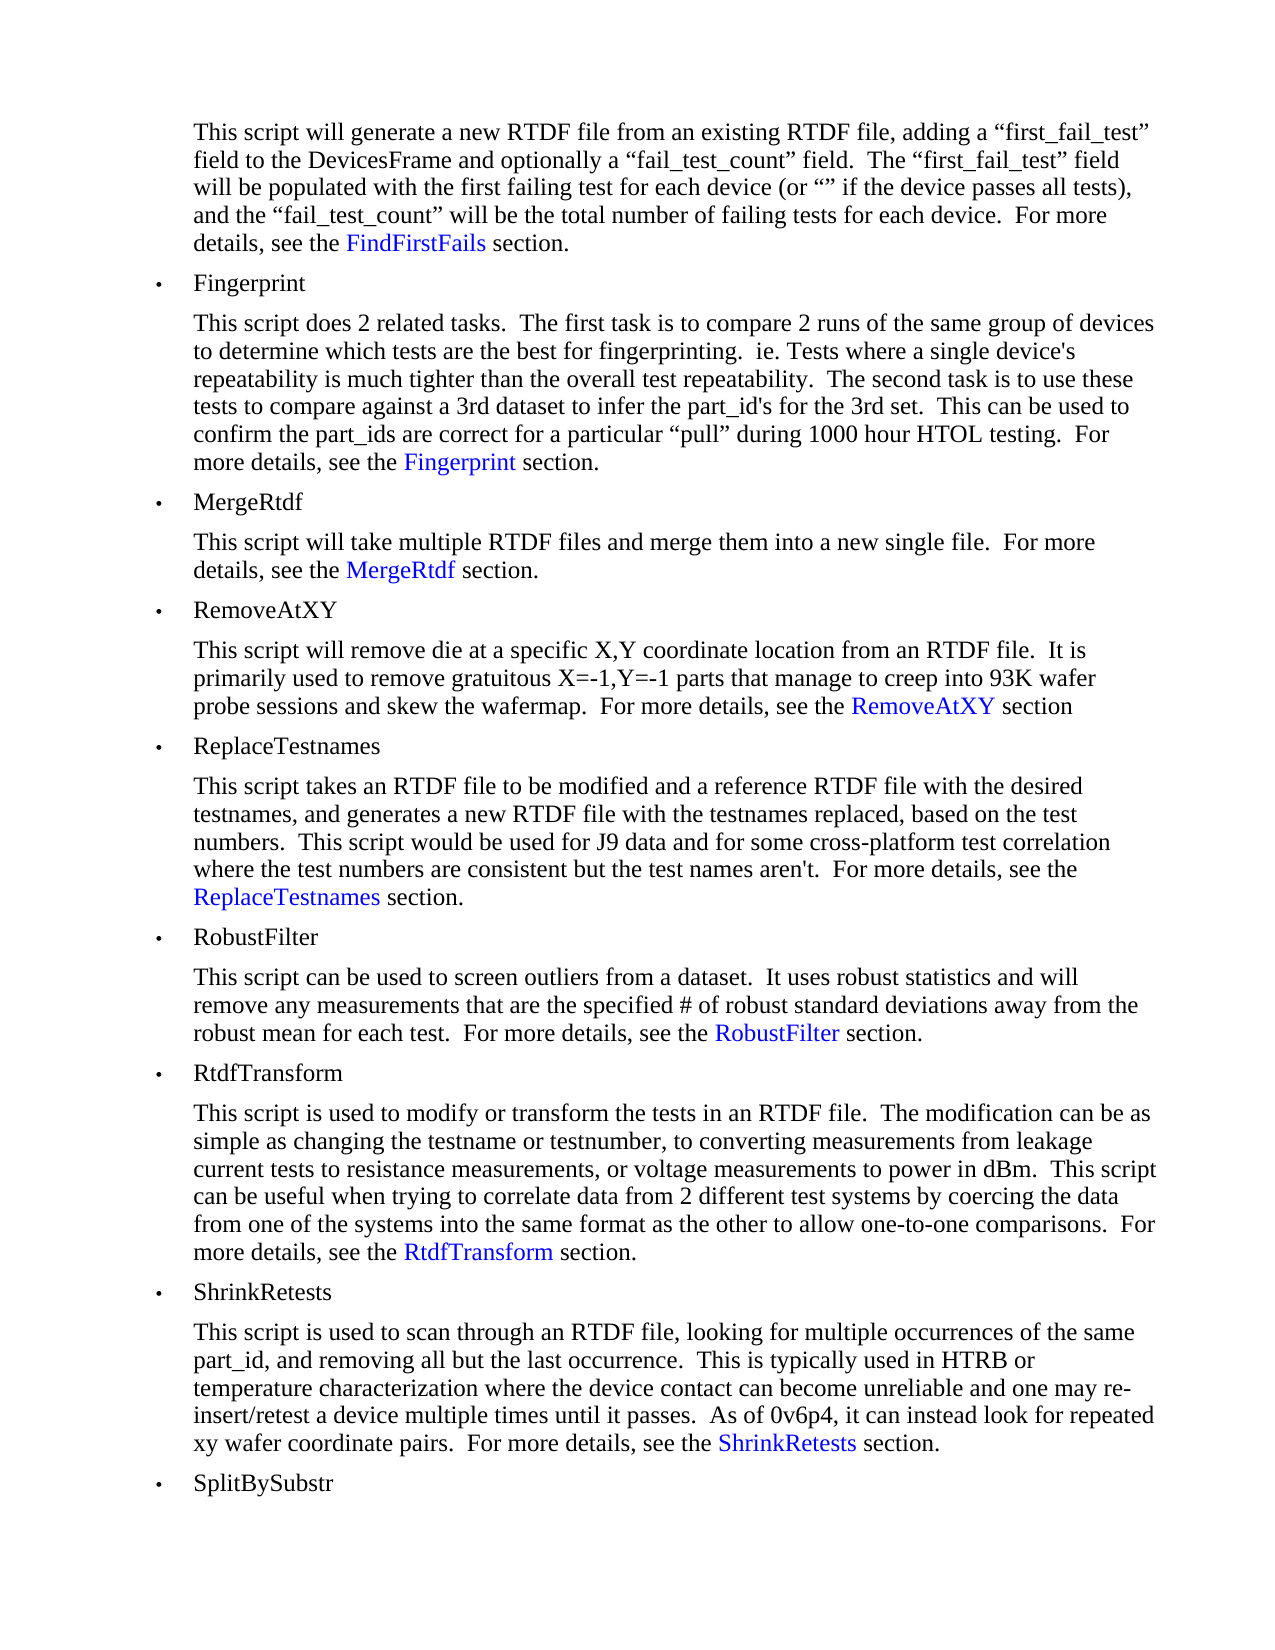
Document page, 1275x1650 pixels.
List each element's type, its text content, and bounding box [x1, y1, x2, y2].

list ReplaceTestnames [156, 732, 1157, 760]
list This script will generate a new RTDF file from an existing RTDF file, adding a “first_fail_test” field to the DevicesFrame and optionally a “fail_test_count” field. The “first_fail_test” field will be populated with the first failing test for each device (or “” if the device passes all tests), and the “fail_test_count” will be the total number of failing tests for each device. For more details, see the FindFirstFails section. [156, 118, 1157, 257]
list This script will take multiple RTDF files and merge them into a new single file. For more details, see the MergeRtdf section. [156, 528, 1157, 584]
list This script does 2 related tasks. The first task is to compare 2 runs of the same group of devices to determine which tests are the best for fingerprinting. ie. Tests where a single device's repeatability is much tighter than the overall test repeatability. The second task is to use these tests to compare against a 3rd dataset to infer the part_id's for the 3rd set. This can be used to confirm the part_ids are correct for a particular “pull” during 1000 hour HTOL testing. For more details, see the Fingerprint section. [156, 309, 1157, 476]
list This script takes an RTDF file to be modified and a reference RTDF file with the desired testnames, and generates a new RTDF file with the testnames replaced, based on the test numbers. This script would be used for J9 data and for some cross-platform test correlation where the test numbers are consistent but the test names aren't. For more details, see the ReplaceTestnames section. [156, 772, 1157, 911]
list This script is used to scan through an RTDF file, looking for multiple occurrences of the same part_id, and removing all but the last occurrence. This is typically used in HTRB or temperature characterization where the device contact can become unreliable and one may re-insert/retest a device multiple times until it passes. As of 0v6p4, it can instead look for repeated xy wafer coordinate pairs. For more details, see the ShrinkRetests section. [156, 1318, 1157, 1457]
list This script will remove die at a specific X,Y coordinate location from an RTDF file. It is primarily used to remove gratuitous X=-1,Y=-1 parts that manage to creep into 93K wafer probe sessions and skew the wafermap. For more details, see the RemoveAtXY section [156, 636, 1157, 719]
list This script can be used to screen outliers from a dataset. It uses robust statistics and will remove any measurements that are the specified # of robust standard deviations away from the robust mean for each test. For more details, see the RobustFilter section. [156, 963, 1157, 1047]
list Fingerprint [156, 269, 1157, 297]
list MergeRtdf [156, 488, 1157, 516]
list This script is used to modify or transform the tests in an RTDF file. The modification can be as simple as changing the testname or testnumber, to converting measurements from leakage current tests to resistance measurements, or voltage measurements to power in dBm. This script can be useful when trying to correlate data from 2 different test systems by coercing the data from one of the systems into the same format as the other to allow one-to-one comparisons. For more details, see the RtdfTransform section. [156, 1099, 1157, 1266]
list ShrinkRetests [156, 1278, 1157, 1306]
list SplitBySubstr [156, 1469, 1157, 1497]
list RtdfTransform [156, 1059, 1157, 1087]
list RobustFilter [156, 923, 1157, 951]
list RemoveAtXY [156, 596, 1157, 624]
